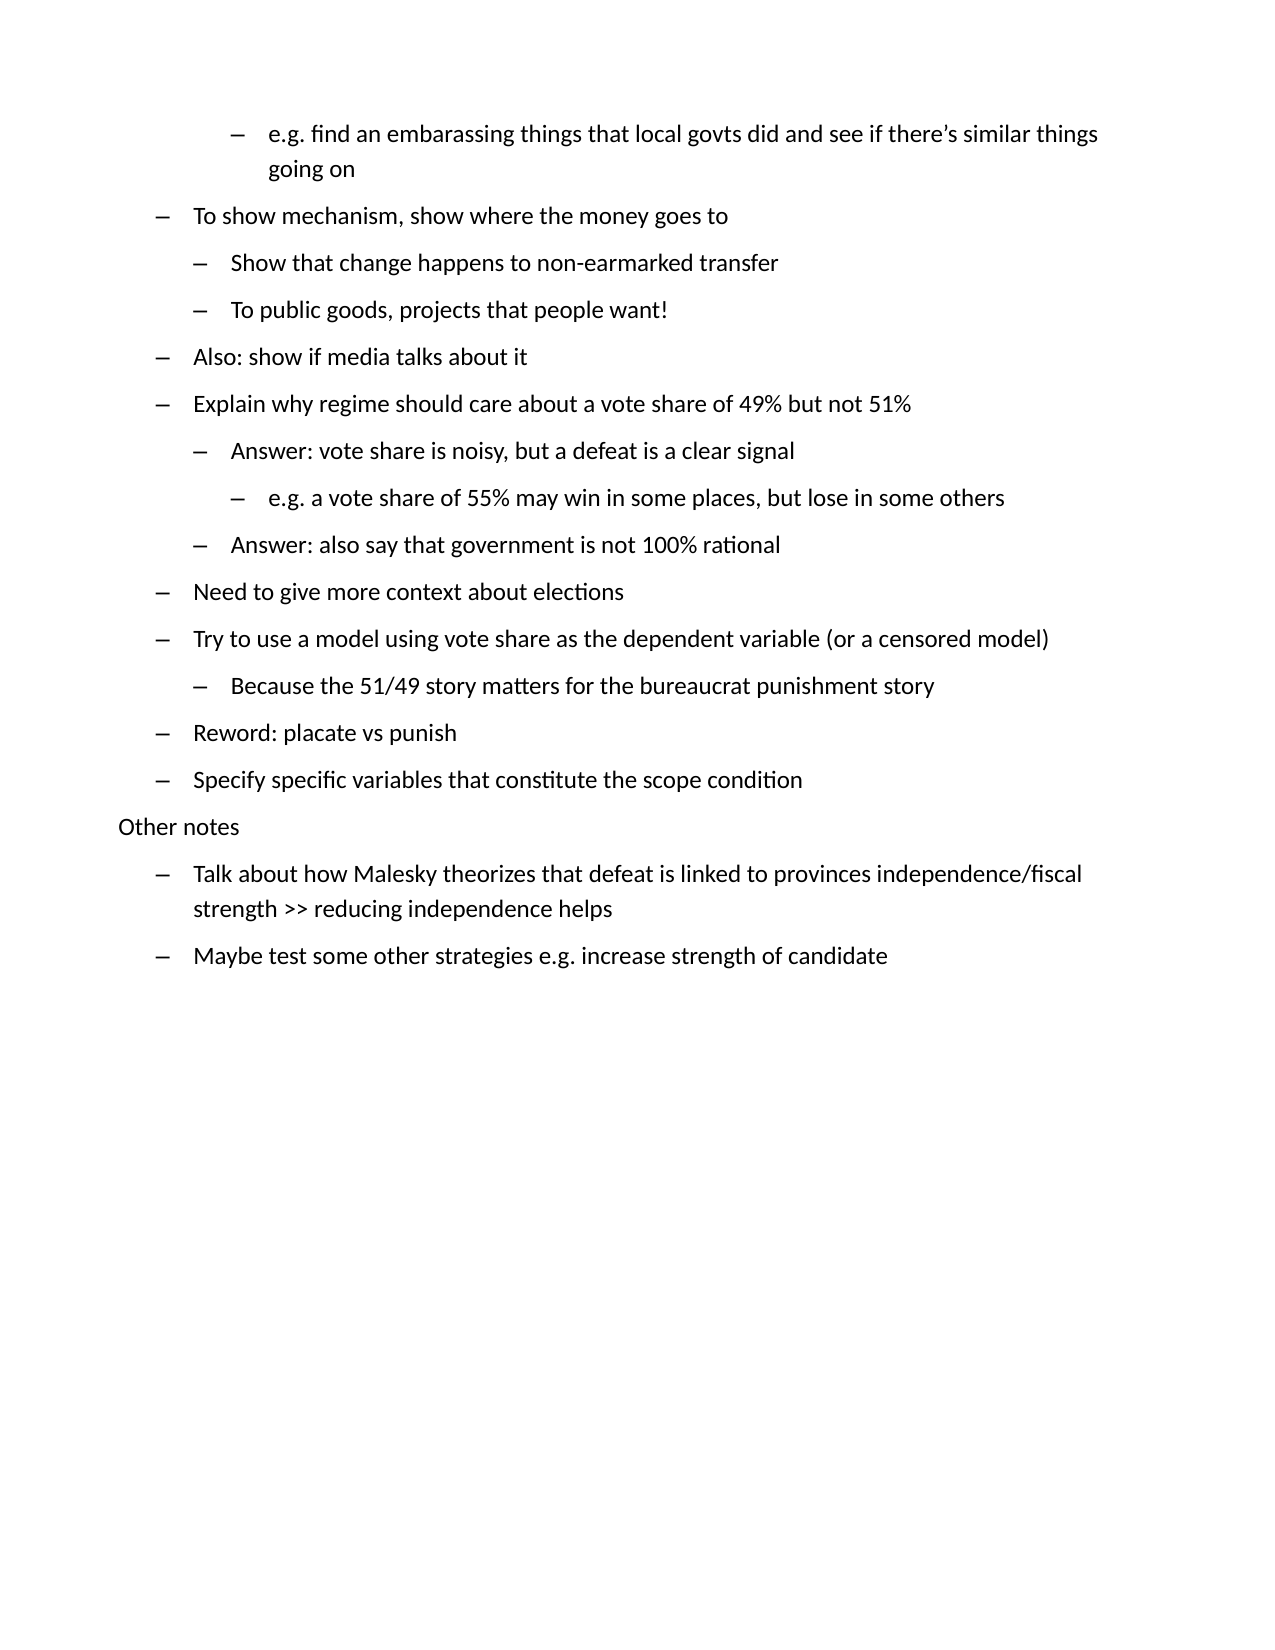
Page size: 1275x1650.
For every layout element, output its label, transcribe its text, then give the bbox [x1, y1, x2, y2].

list Try to use a model using vote share as the dependent variable (or a censored model) [156, 623, 1157, 653]
list e.g. find an embarassing things that local govts did and see if there’s similar things going on [231, 118, 1157, 184]
list Because the 51/49 story matters for the bureaucrat punishment story [193, 670, 1157, 700]
list To public goods, projects that people want! [193, 294, 1157, 324]
list To show mechanism, show where the money goes to [156, 200, 1157, 231]
list Answer: vote share is noisy, but a defeat is a clear signal [193, 435, 1157, 466]
list Maybe test some other strategies e.g. increase strength of candidate [156, 940, 1157, 970]
list Specify specific variables that constitute the scope condition [156, 764, 1157, 794]
list Talk about how Malesky theorizes that defeat is linked to provinces independence/fiscal strength >> reducing independence helps [156, 858, 1157, 923]
list Reword: placate vs punish [156, 717, 1157, 747]
list Need to give more context about elections [156, 576, 1157, 606]
text Other notes [118, 811, 1157, 841]
list Explain why regime should care about a vote share of 49% but not 51% [156, 388, 1157, 418]
list e.g. a vote share of 55% may win in some places, but lose in some others [231, 482, 1157, 512]
list Also: show if media talks about it [156, 341, 1157, 372]
list Show that change happens to non-earmarked transfer [193, 247, 1157, 278]
list Answer: also say that government is not 100% rational [193, 529, 1157, 559]
